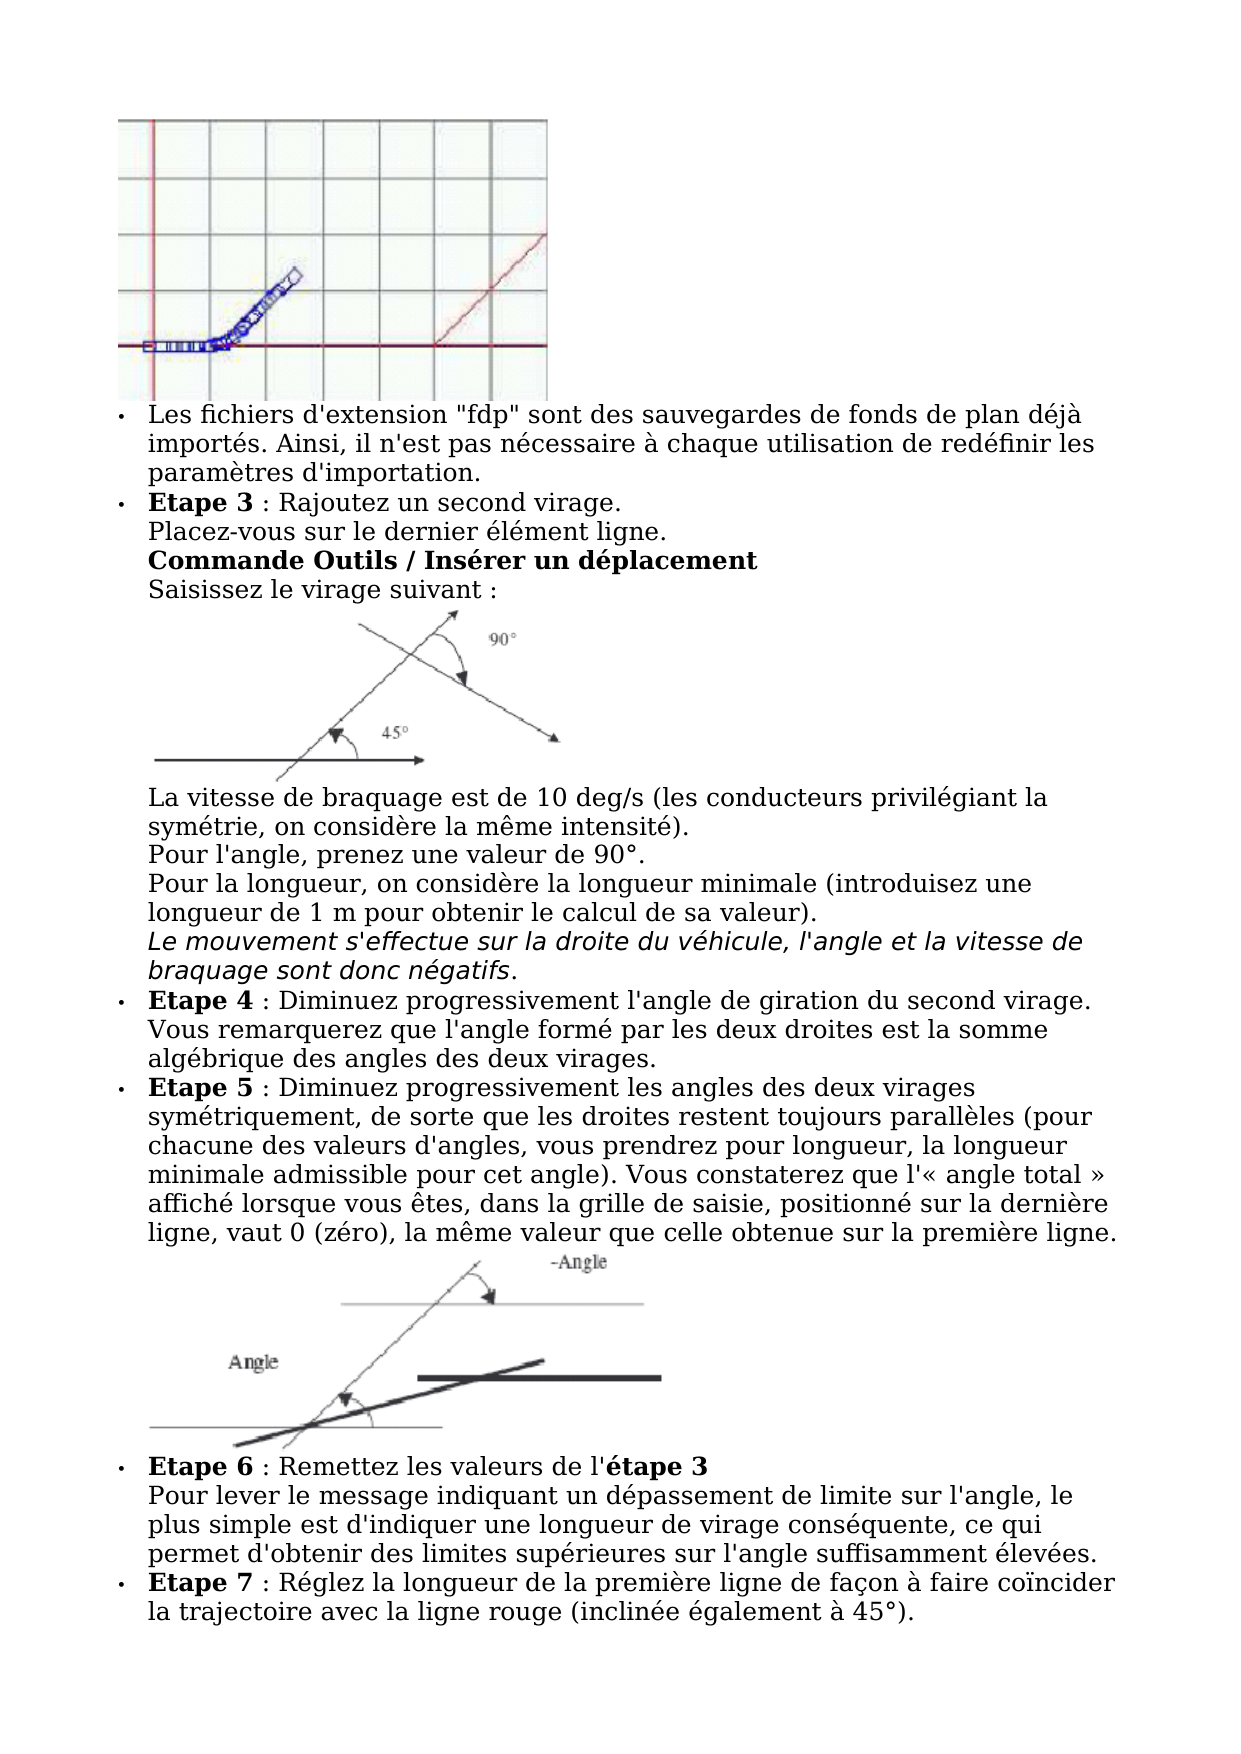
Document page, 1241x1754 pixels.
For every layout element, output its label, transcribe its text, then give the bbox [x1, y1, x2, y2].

list Les fichiers d'extension "fdp" sont des sauvegardes de fonds de plan déjà importés. Ainsi, il n'est pas nécessaire à chaque utilisation de redéfinir les paramètres d'importation. [118, 118, 1122, 488]
picture [118, 118, 548, 401]
list Etape 3 : Rajoutez un second virage. Placez-vous sur le dernier élément ligne. Commande Outils / Insérer un déplacement Saisissez le virage suivant : La vitesse de braquage est de 10 deg/s (les conducteurs privilégiant la symétrie, on considère la même intensité). Pour l'angle, prenez une valeur de 90°. Pour la longueur, on considère la longueur minimale (introduisez une longueur de 1 m pour obtenir le calcul de sa valeur). Le mouvement s'effectue sur la droite du véhicule, l'angle et la vitesse de braquage sont donc négatifs. [118, 488, 1122, 986]
list Etape 7 : Réglez la longueur de la première ligne de façon à faire coïncider la trajectoire avec la ligne rouge (inclinée également à 45°). [118, 1568, 1122, 1627]
list Etape 6 : Remettez les valeurs de l'étape 3 Pour lever le message indiquant un dépassement de limite sur l'angle, le plus simple est d'indiquer une longueur de virage conséquente, ce qui permet d'obtenir des limites supérieures sur l'angle suffisamment élevées. [118, 1452, 1122, 1568]
picture [147, 604, 562, 783]
list Etape 5 : Diminuez progressivement les angles des deux virages symétriquement, de sorte que les droites restent toujours parallèles (pour chacune des valeurs d'angles, vous prendrez pour longueur, la longueur minimale admissible pour cet angle). Vous constaterez que l'« angle total » affiché lorsque vous êtes, dans la grille de saisie, positionné sur la dernière ligne, vaut 0 (zéro), la même valeur que celle obtenue sur la première ligne. [118, 1073, 1122, 1452]
list Etape 4 : Diminuez progressivement l'angle de giration du second virage. Vous remarquerez que l'angle formé par les deux droites est la somme algébrique des angles des deux virages. [118, 986, 1122, 1073]
picture [147, 1247, 668, 1452]
